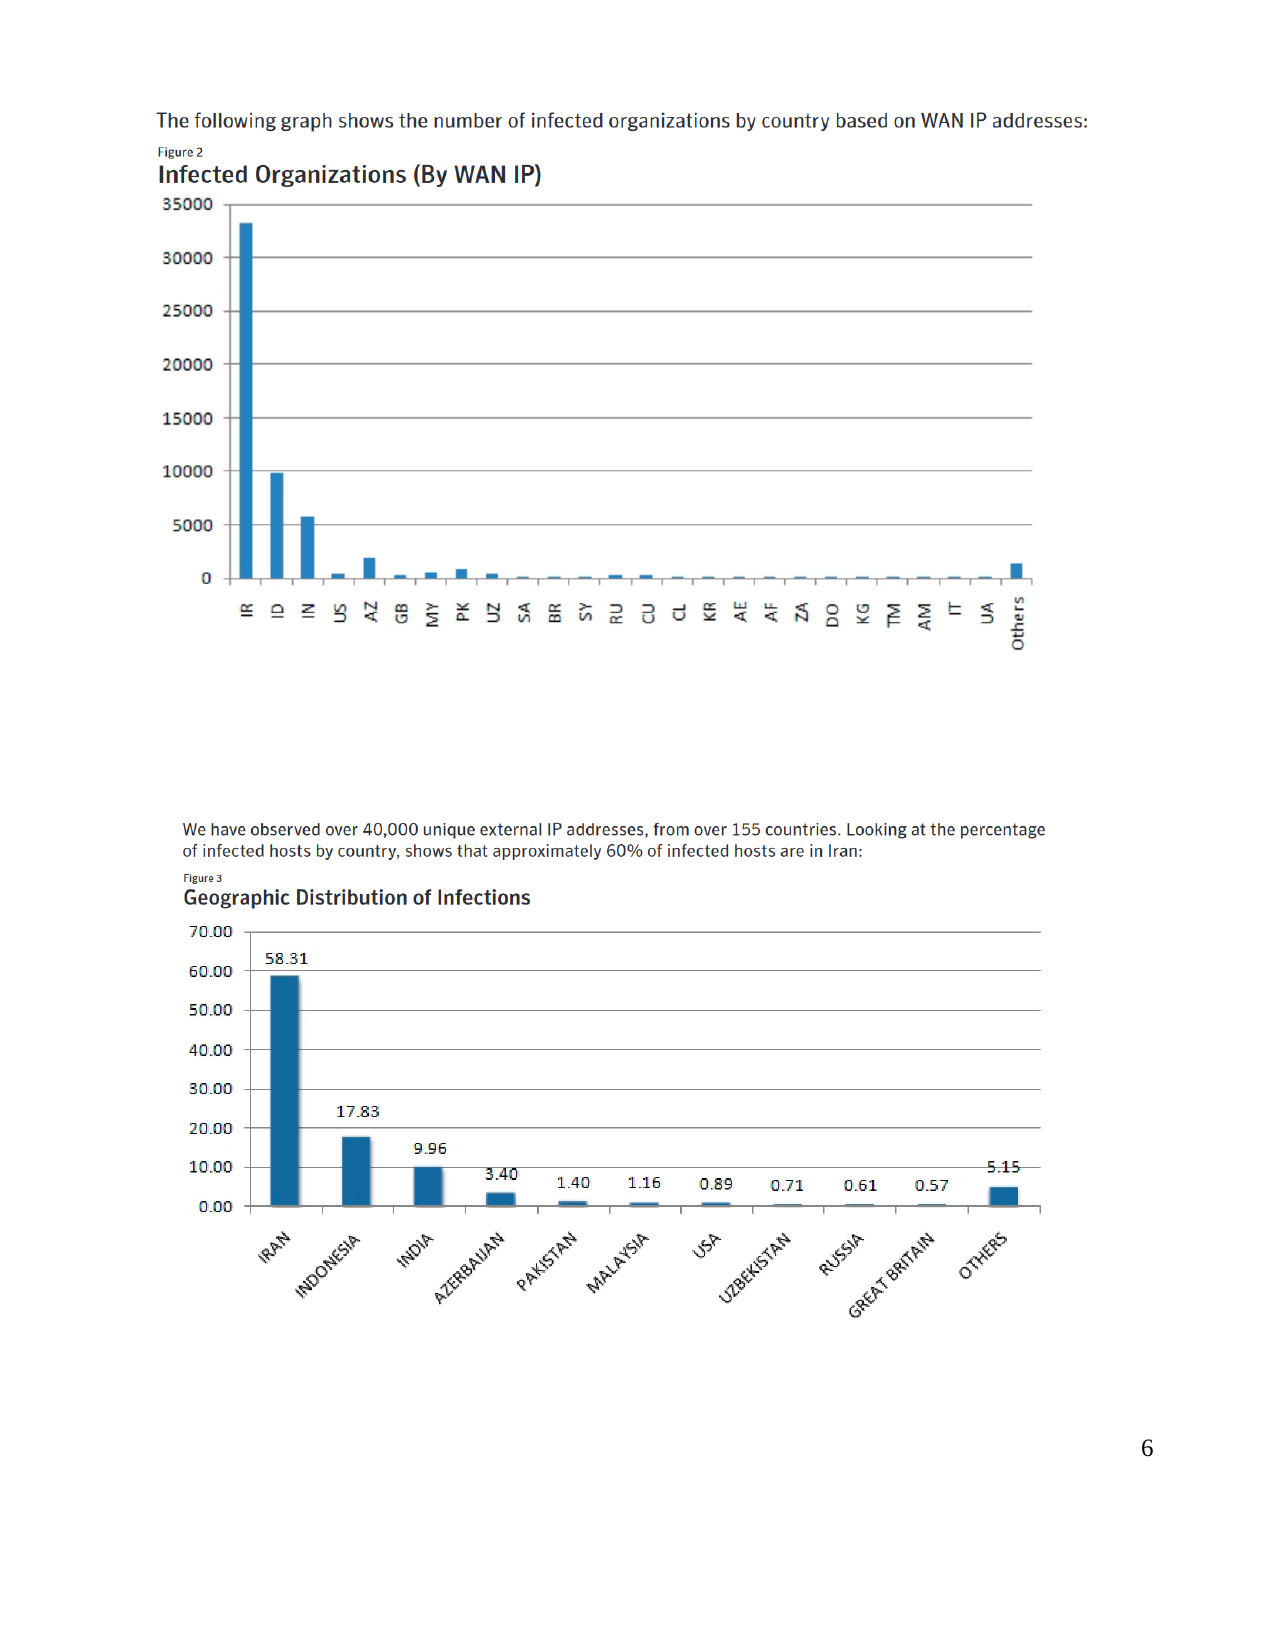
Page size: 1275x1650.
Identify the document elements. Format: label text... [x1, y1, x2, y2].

picture [177, 821, 1054, 1330]
picture [154, 108, 1096, 657]
text 6 [118, 1400, 1157, 1462]
